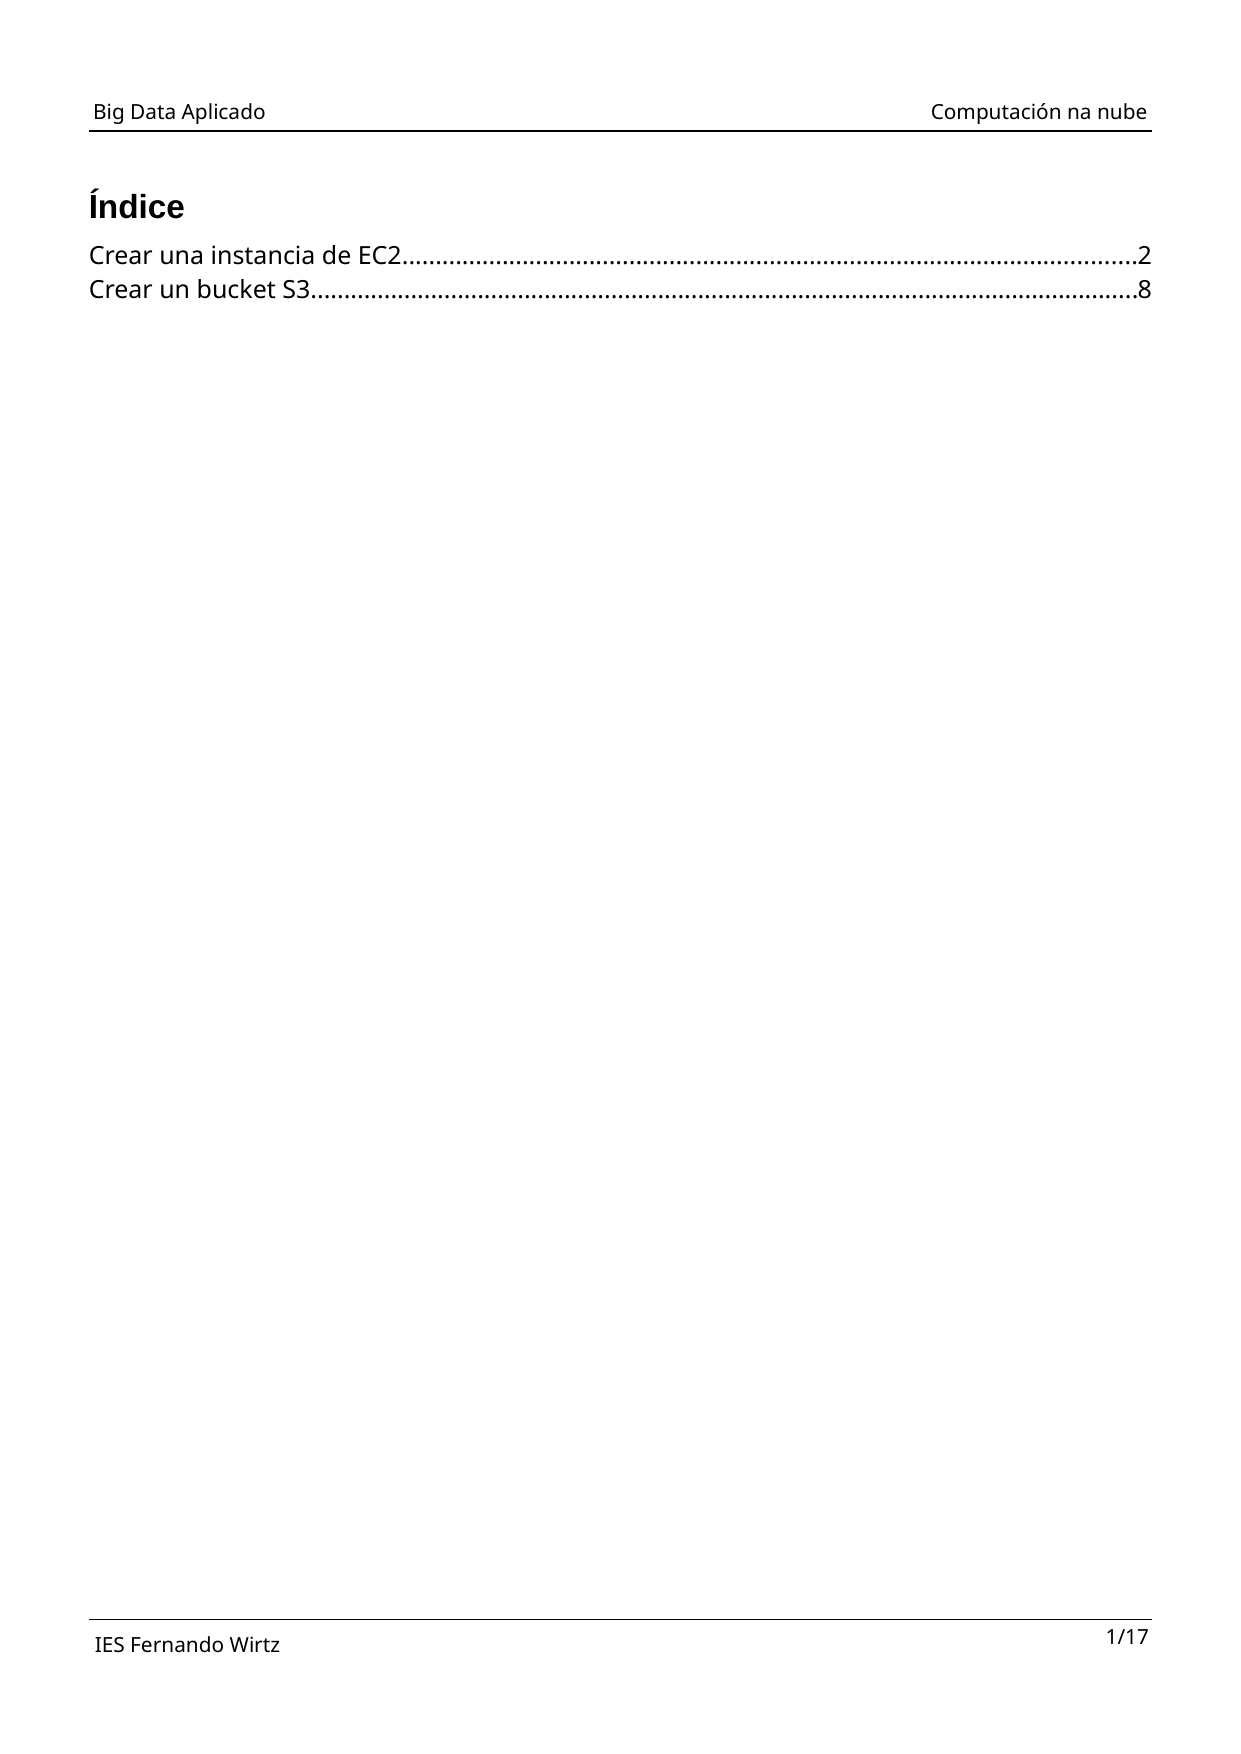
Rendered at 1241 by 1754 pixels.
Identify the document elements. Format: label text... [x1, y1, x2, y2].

subtitle Índice [88, 187, 1152, 225]
text Crear un bucket S3 8 [88, 272, 1152, 306]
text Crear una instancia de EC2 2 [88, 238, 1152, 272]
